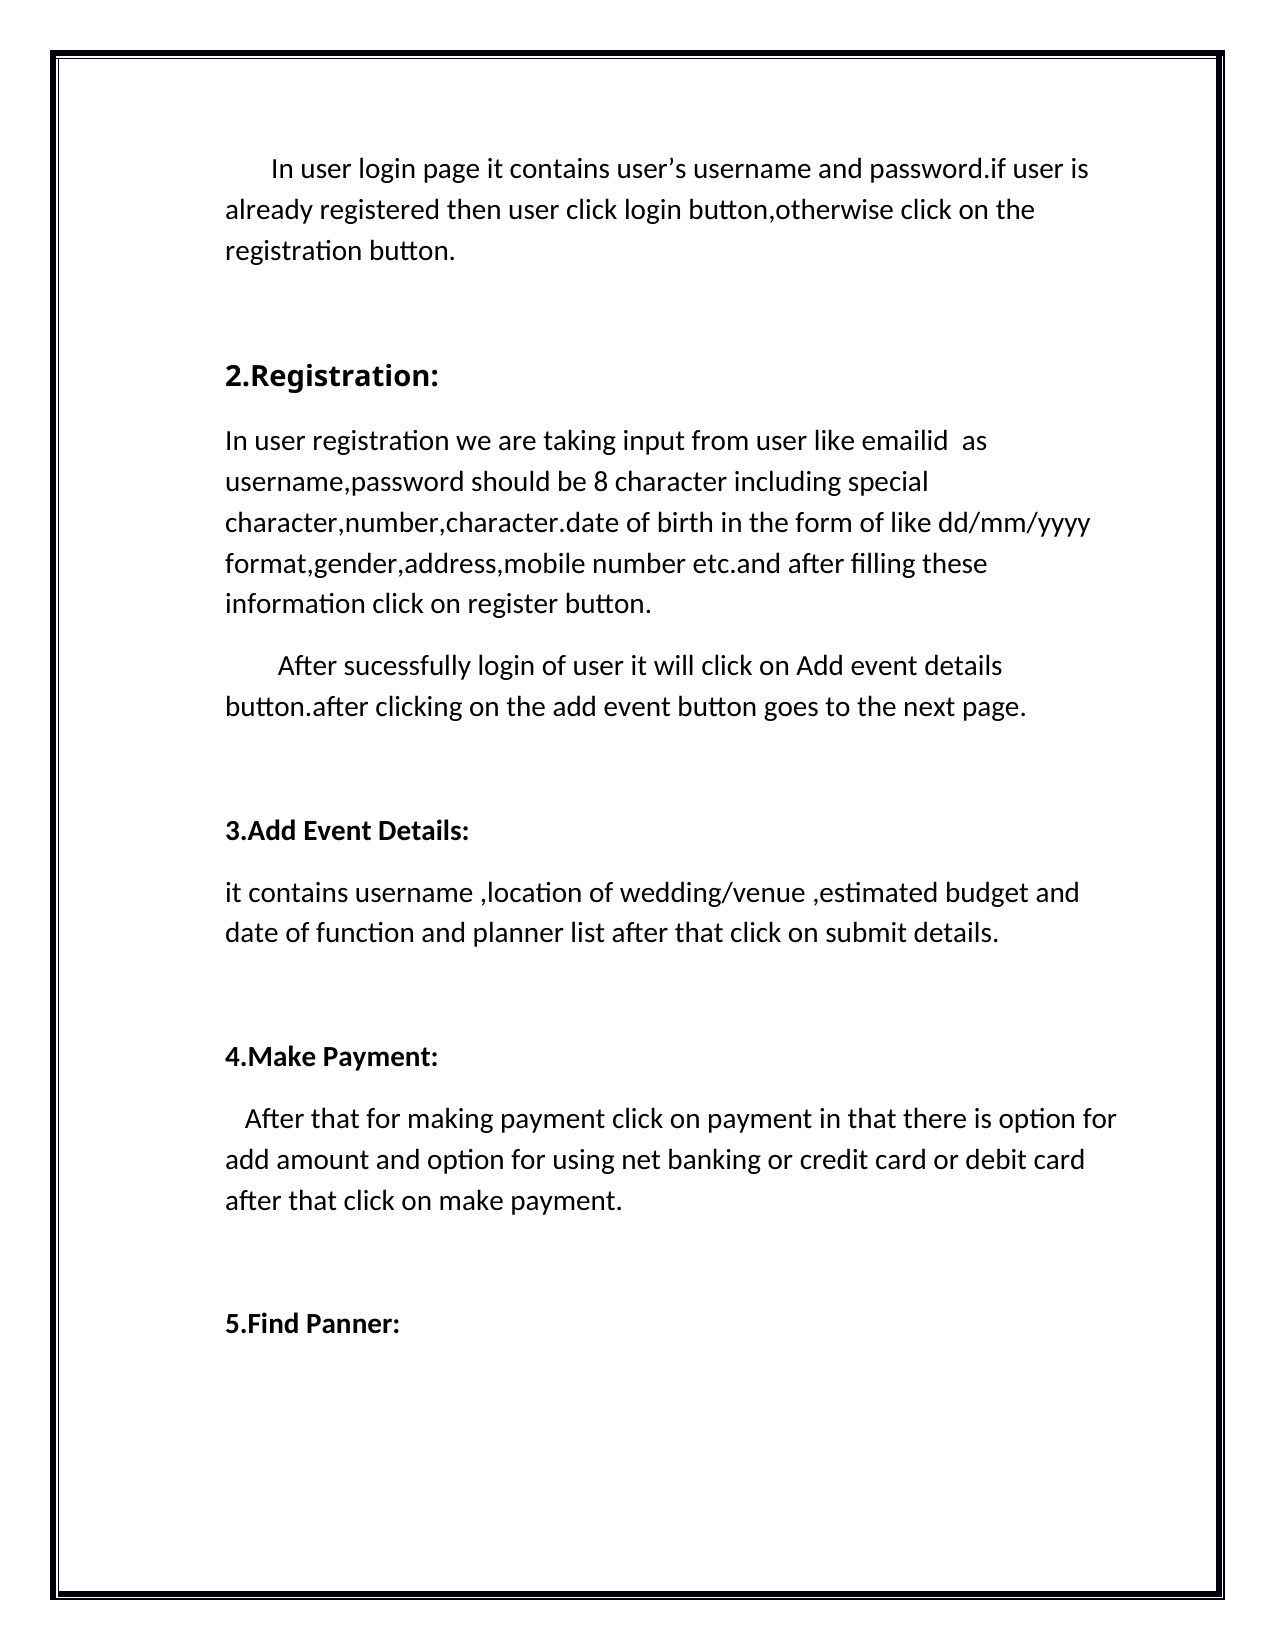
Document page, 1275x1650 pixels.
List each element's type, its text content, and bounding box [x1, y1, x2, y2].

text 2.Registration: [225, 355, 1125, 395]
text 4.Make Payment: [225, 1038, 1125, 1074]
text In user registration we are taking input from user like emailid as username,password should be 8 character including special character,number,character.date of birth in the form of like dd/mm/yyyy format,gender,address,mobile number etc.and after filling these information click on register button. [225, 422, 1125, 621]
text it contains username ,location of wedding/venue ,estimated budget and date of function and planner list after that click on submit details. [225, 874, 1125, 950]
text 5.Find Panner: [225, 1305, 1125, 1341]
text In user login page it contains user’s username and password.if user is already registered then user click login button,otherwise click on the registration button. [225, 150, 1125, 267]
text 3.Add Event Details: [225, 812, 1125, 847]
text After sucessfully login of user it will click on Add event details button.after clicking on the add event button goes to the next page. [225, 647, 1125, 724]
text After that for making payment click on payment in that there is option for add amount and option for using net banking or credit card or debit card after that click on make payment. [225, 1100, 1125, 1217]
